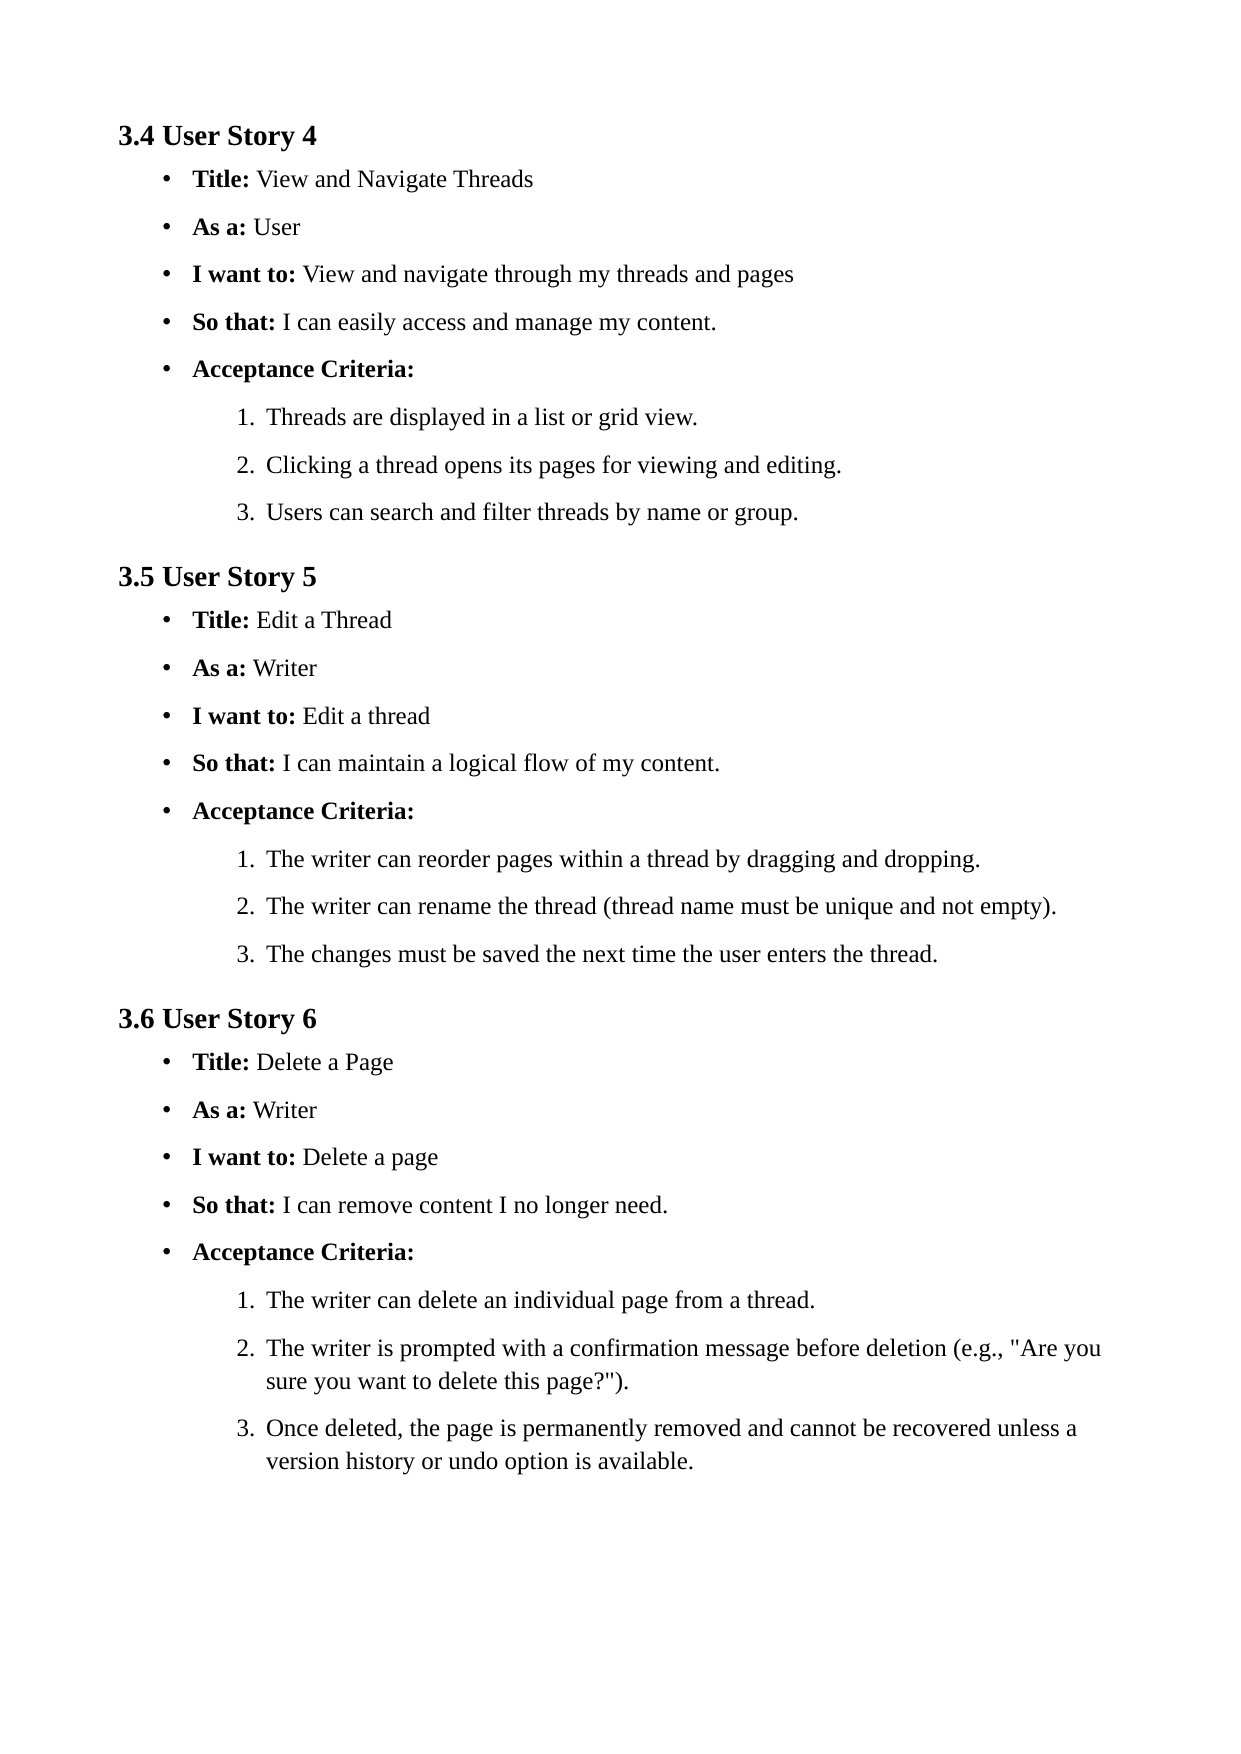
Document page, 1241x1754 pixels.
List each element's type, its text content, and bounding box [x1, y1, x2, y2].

list I want to: Edit a thread [162, 701, 1122, 729]
list I want to: View and navigate through my threads and pages [162, 259, 1122, 288]
list I want to: Delete a page [162, 1142, 1122, 1171]
list Title: View and Navigate Threads [162, 164, 1122, 193]
list The writer can reorder pages within a thread by dragging and dropping. [236, 844, 1122, 872]
subtitle 3.4 User Story 4 [118, 118, 1122, 152]
list The writer is prompted with a confirmation message before deletion (e.g., "Are you sure you want to delete this page?"). [236, 1333, 1122, 1394]
list So that: I can easily access and manage my content. [162, 307, 1122, 336]
list Title: Delete a Page [162, 1047, 1122, 1076]
list The changes must be saved the next time the user enters the thread. [236, 939, 1122, 968]
list As a: Writer [162, 1095, 1122, 1123]
list Acceptance Criteria: [162, 354, 1122, 383]
list So that: I can remove content I no longer need. [162, 1190, 1122, 1219]
list Once deleted, the page is permanently removed and cannot be recovered unless a version history or undo option is available. [236, 1413, 1122, 1475]
list So that: I can maintain a logical flow of my content. [162, 748, 1122, 777]
list The writer can rename the thread (thread name must be unique and not empty). [236, 891, 1122, 920]
list Threads are displayed in a list or grid view. [236, 402, 1122, 431]
list Clicking a thread opens its pages for viewing and editing. [236, 450, 1122, 478]
list As a: User [162, 212, 1122, 241]
list Title: Edit a Thread [162, 606, 1122, 634]
subtitle 3.5 User Story 5 [118, 559, 1122, 593]
list As a: Writer [162, 653, 1122, 682]
list Acceptance Criteria: [162, 796, 1122, 825]
subtitle 3.6 User Story 6 [118, 1001, 1122, 1034]
list Users can search and filter threads by name or group. [236, 497, 1122, 526]
list Acceptance Criteria: [162, 1237, 1122, 1266]
list The writer can delete an individual page from a thread. [236, 1285, 1122, 1314]
